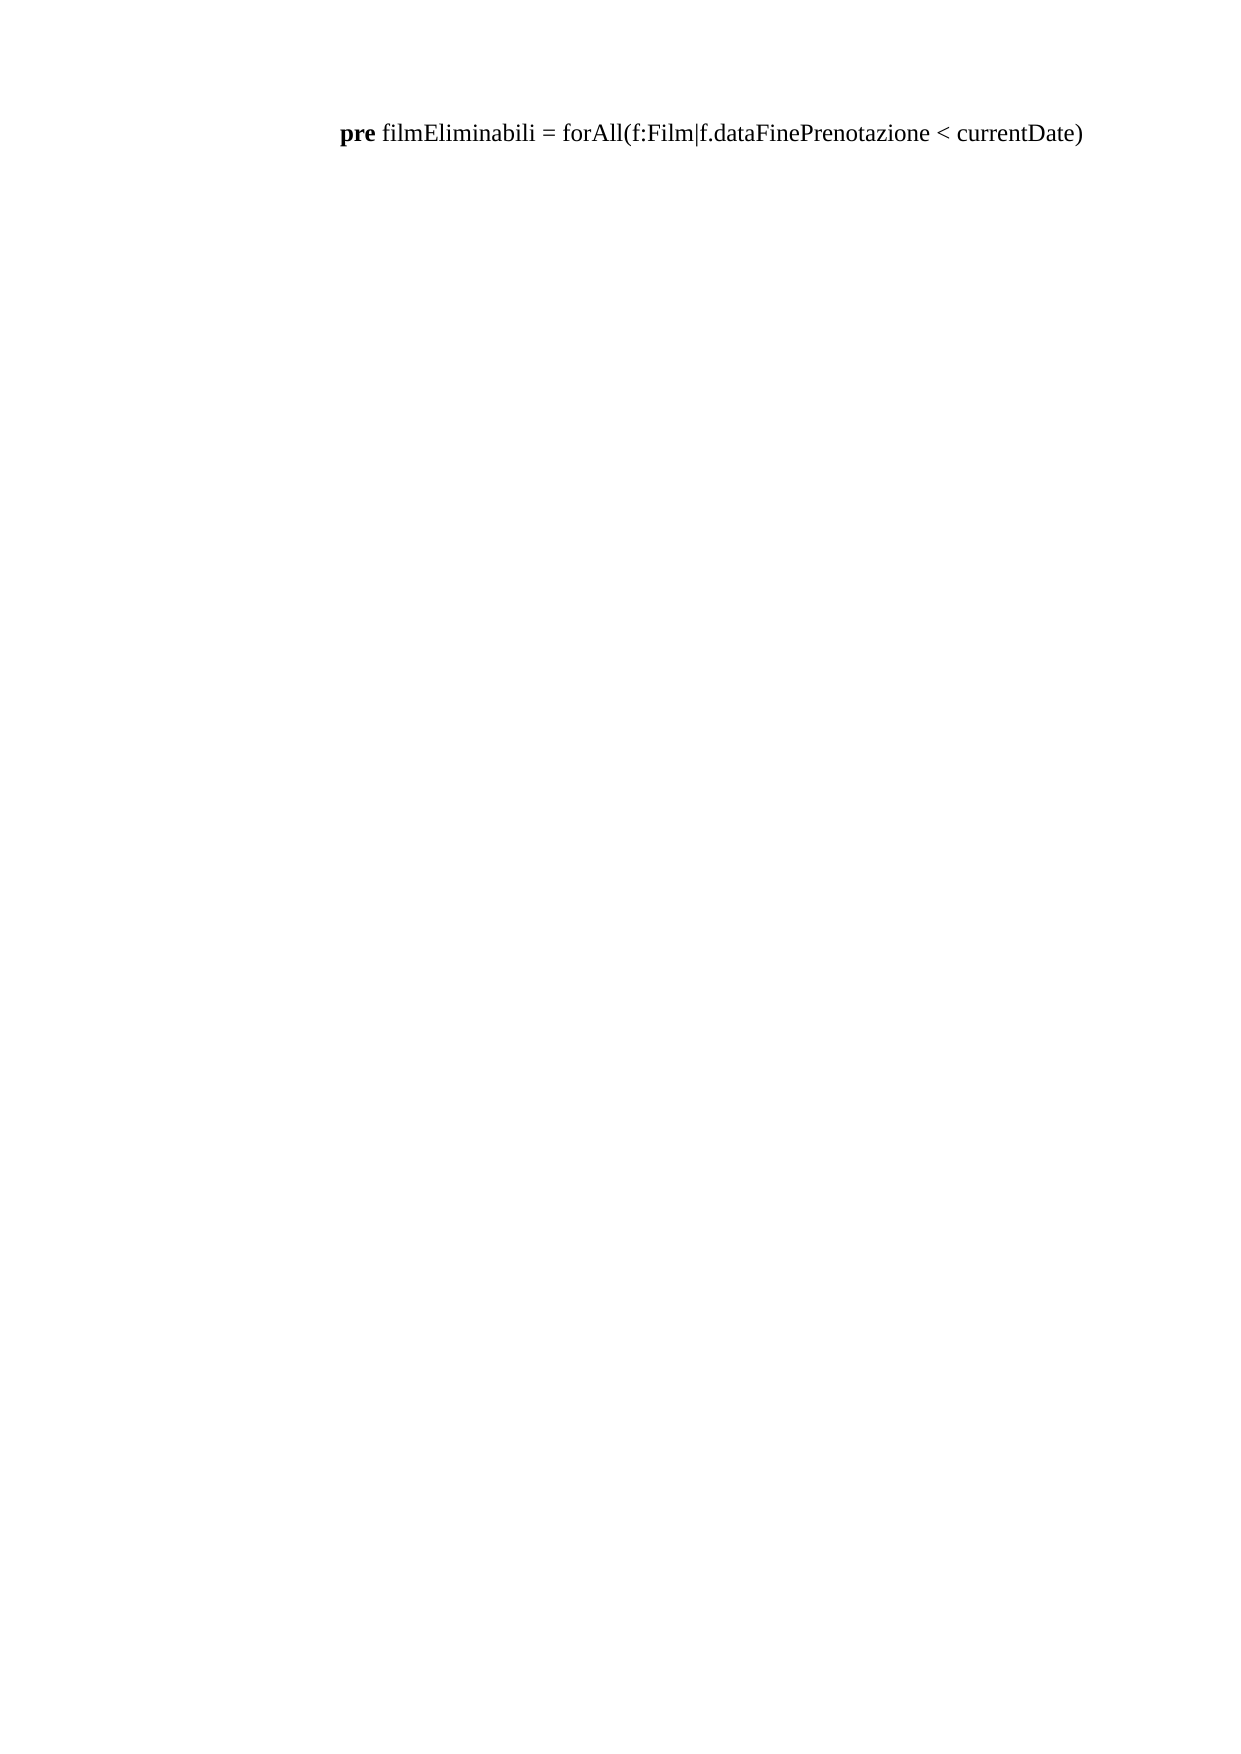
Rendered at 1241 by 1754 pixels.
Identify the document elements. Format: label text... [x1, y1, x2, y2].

text pre filmEliminabili = forAll(f:Film|f.dataFinePrenotazione < currentDate) [118, 118, 1122, 147]
